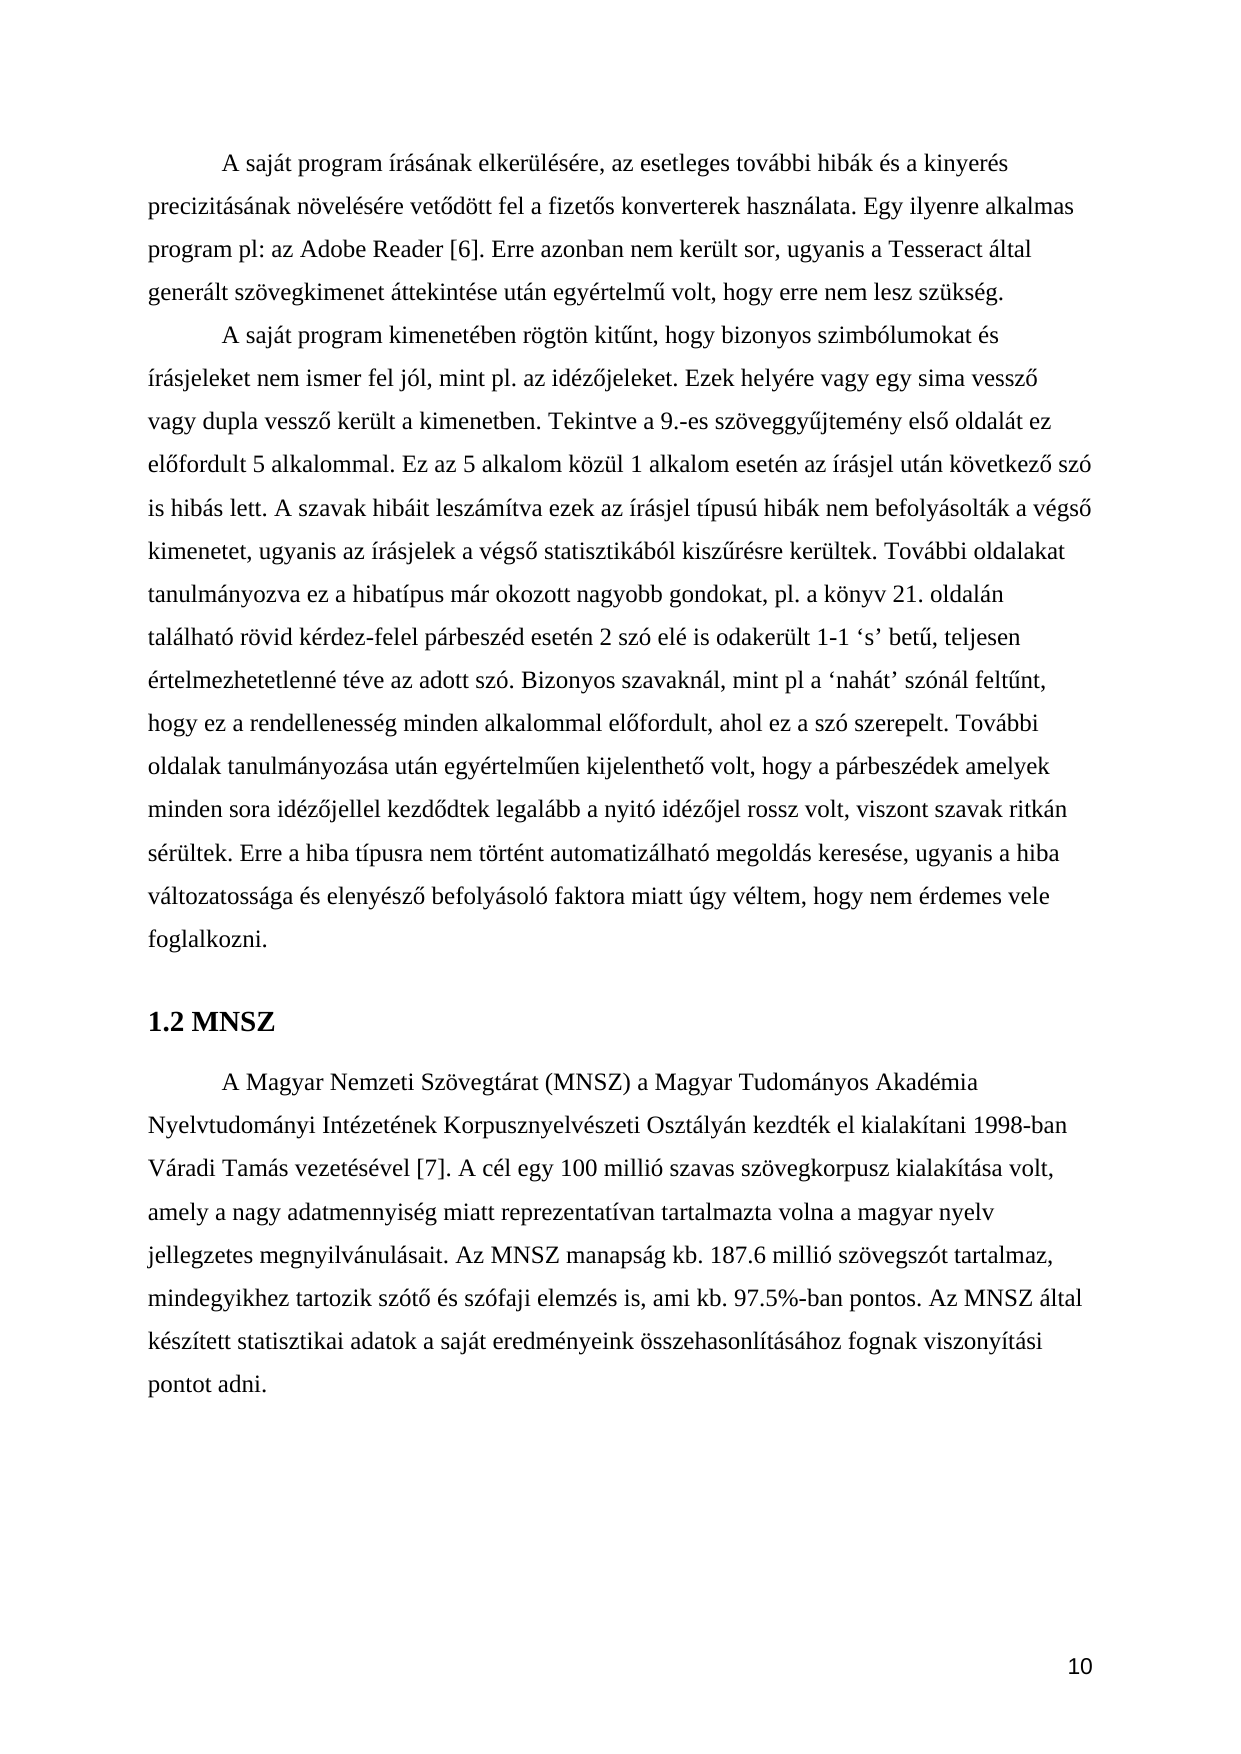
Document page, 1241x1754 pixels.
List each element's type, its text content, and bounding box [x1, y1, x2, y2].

text A Magyar Nemzeti Szövegtárat (MNSZ) a Magyar Tudományos Akadémia Nyelvtudományi Intézetének Korpusznyelvészeti Osztályán kezdték el kialakítani 1998-ban Váradi Tamás vezetésével [7]. A cél egy 100 millió szavas szövegkorpusz kialakítása volt, amely a nagy adatmennyiség miatt reprezentatívan tartalmazta volna a magyar nyelv jellegzetes megnyilvánulásait. Az MNSZ manapság kb. 187.6 millió szövegszót tartalmaz, mindegyikhez tartozik szótő és szófaji elemzés is, ami kb. 97.5%-ban pontos. Az MNSZ által készített statisztikai adatok a saját eredményeink összehasonlításához fognak viszonyítási pontot adni. [148, 1067, 1093, 1398]
text A saját program kimenetében rögtön kitűnt, hogy bizonyos szimbólumokat és írásjeleket nem ismer fel jól, mint pl. az idézőjeleket. Ezek helyére vagy egy sima vessző vagy dupla vessző került a kimenetben. Tekintve a 9.-es szöveggyűjtemény első oldalát ez előfordult 5 alkalommal. Ez az 5 alkalom közül 1 alkalom esetén az írásjel után következő szó is hibás lett. A szavak hibáit leszámítva ezek az írásjel típusú hibák nem befolyásolták a végső kimenetet, ugyanis az írásjelek a végső statisztikából kiszűrésre kerültek. További oldalakat tanulmányozva ez a hibatípus már okozott nagyobb gondokat, pl. a könyv 21. oldalán található rövid kérdez-felel párbeszéd esetén 2 szó elé is odakerült 1-1 ‘s’ betű, teljesen értelmezhetetlenné téve az adott szó. Bizonyos szavaknál, mint pl a ‘nahát’ szónál feltűnt, hogy ez a rendellenesség minden alkalommal előfordult, ahol ez a szó szerepelt. További oldalak tanulmányozása után egyértelműen kijelenthető volt, hogy a párbeszédek amelyek minden sora idézőjellel kezdődtek legalább a nyitó idézőjel rossz volt, viszont szavak ritkán sérültek. Erre a hiba típusra nem történt automatizálható megoldás keresése, ugyanis a hiba változatossága és elenyésző befolyásoló faktora miatt úgy véltem, hogy nem érdemes vele foglalkozni. [148, 320, 1093, 953]
subtitle 1.2 MNSZ [148, 1004, 1093, 1038]
text A saját program írásának elkerülésére, az esetleges további hibák és a kinyerés precizitásának növelésére vetődött fel a fizetős konverterek használata. Egy ilyenre alkalmas program pl: az Adobe Reader [6]. Erre azonban nem került sor, ugyanis a Tesseract által generált szövegkimenet áttekintése után egyértelmű volt, hogy erre nem lesz szükség. [148, 148, 1093, 306]
